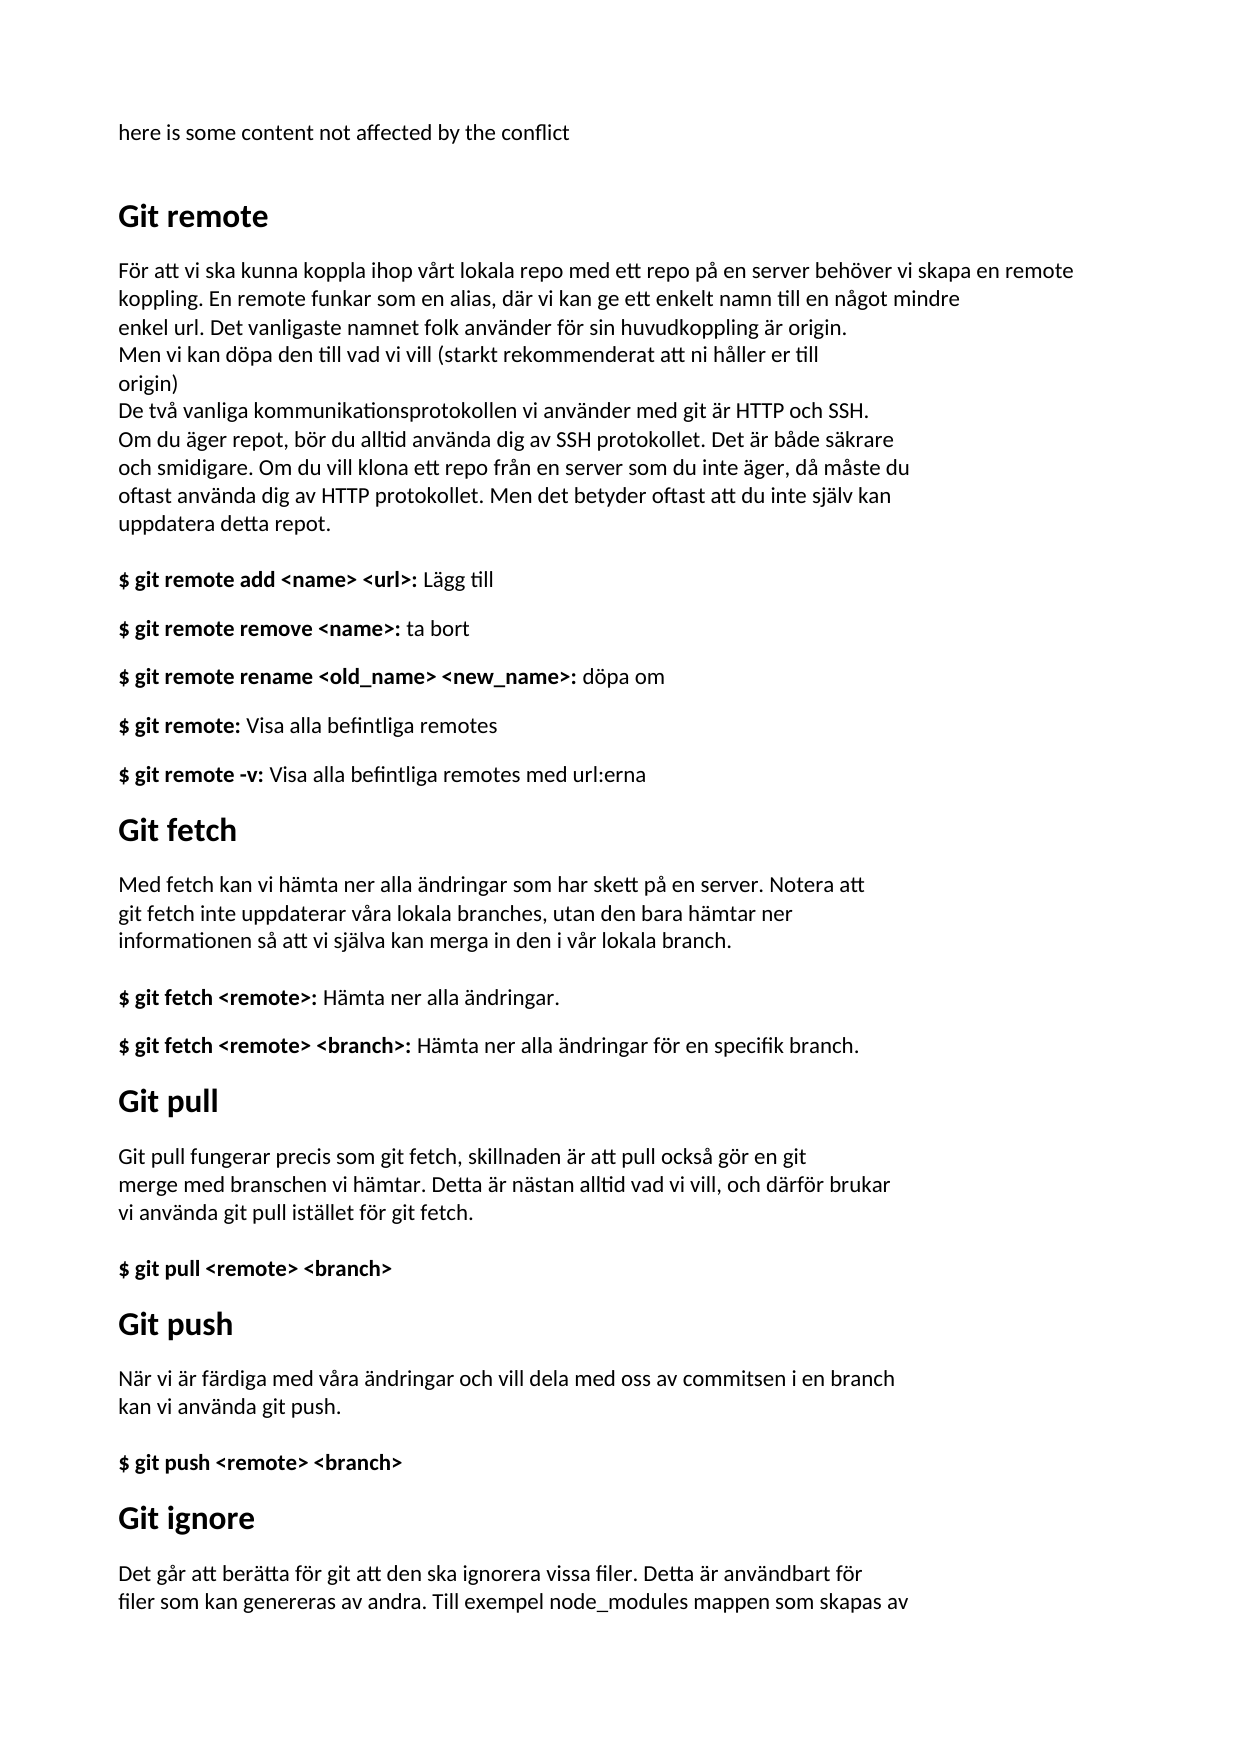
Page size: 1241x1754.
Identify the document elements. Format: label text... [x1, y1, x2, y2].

text $ git remote add <name> <url>: Lägg till [118, 565, 1122, 593]
text Men vi kan döpa den till vad vi vill (starkt rekommenderat att ni håller er till [118, 341, 1122, 369]
text och smidigare. Om du vill klona ett repo från en server som du inte äger, då måste du [118, 453, 1122, 481]
text filer som kan genereras av andra. Till exempel node_modules mappen som skapas av [118, 1587, 1122, 1615]
text kan vi använda git push. [118, 1392, 1122, 1421]
text Git remote [118, 195, 1122, 236]
text Om du äger repot, bör du alltid använda dig av SSH protokollet. Det är både säkrare [118, 425, 1122, 453]
text $ git pull <remote> <branch> [118, 1254, 1122, 1282]
text Git pull fungerar precis som git fetch, skillnaden är att pull också gör en git [118, 1142, 1122, 1170]
text $ git fetch <remote> <branch>: Hämta ner alla ändringar för en specifik branch. [118, 1032, 1122, 1059]
text oftast använda dig av HTTP protokollet. Men det betyder oftast att du inte själv kan [118, 481, 1122, 509]
text När vi är färdiga med våra ändringar och vill dela med oss av commitsen i en branch [118, 1364, 1122, 1392]
text Git fetch [118, 809, 1122, 850]
text vi använda git pull istället för git fetch. [118, 1198, 1122, 1226]
text uppdatera detta repot. [118, 509, 1122, 537]
text $ git remote -v: Visa alla befintliga remotes med url:erna [118, 760, 1122, 788]
text origin) [118, 369, 1122, 397]
text Det går att berätta för git att den ska ignorera vissa filer. Detta är användbart för [118, 1559, 1122, 1587]
text $ git remote rename <old_name> <new_name>: döpa om [118, 662, 1122, 691]
text För att vi ska kunna koppla ihop vårt lokala repo med ett repo på en server behöver vi skapa en remote koppling. En remote funkar som en alias, där vi kan ge ett enkelt namn till en något mindre [118, 257, 1122, 313]
text $ git fetch <remote>: Hämta ner alla ändringar. [118, 983, 1122, 1011]
text merge med branschen vi hämtar. Detta är nästan alltid vad vi vill, och därför brukar [118, 1170, 1122, 1198]
text $ git remote remove <name>: ta bort [118, 614, 1122, 642]
text Med fetch kan vi hämta ner alla ändringar som har skett på en server. Notera att [118, 871, 1122, 899]
text here is some content not affected by the conflict [118, 118, 1122, 146]
text enkel url. Det vanligaste namnet folk använder för sin huvudkoppling är origin. [118, 313, 1122, 341]
text informationen så att vi själva kan merga in den i vår lokala branch. [118, 927, 1122, 955]
text Git ignore [118, 1497, 1122, 1538]
text De två vanliga kommunikationsprotokollen vi använder med git är HTTP och SSH. [118, 397, 1122, 425]
text Git push [118, 1303, 1122, 1344]
text Git pull [118, 1080, 1122, 1121]
text $ git remote: Visa alla befintliga remotes [118, 711, 1122, 739]
text $ git push <remote> <branch> [118, 1448, 1122, 1477]
text git fetch inte uppdaterar våra lokala branches, utan den bara hämtar ner [118, 899, 1122, 927]
